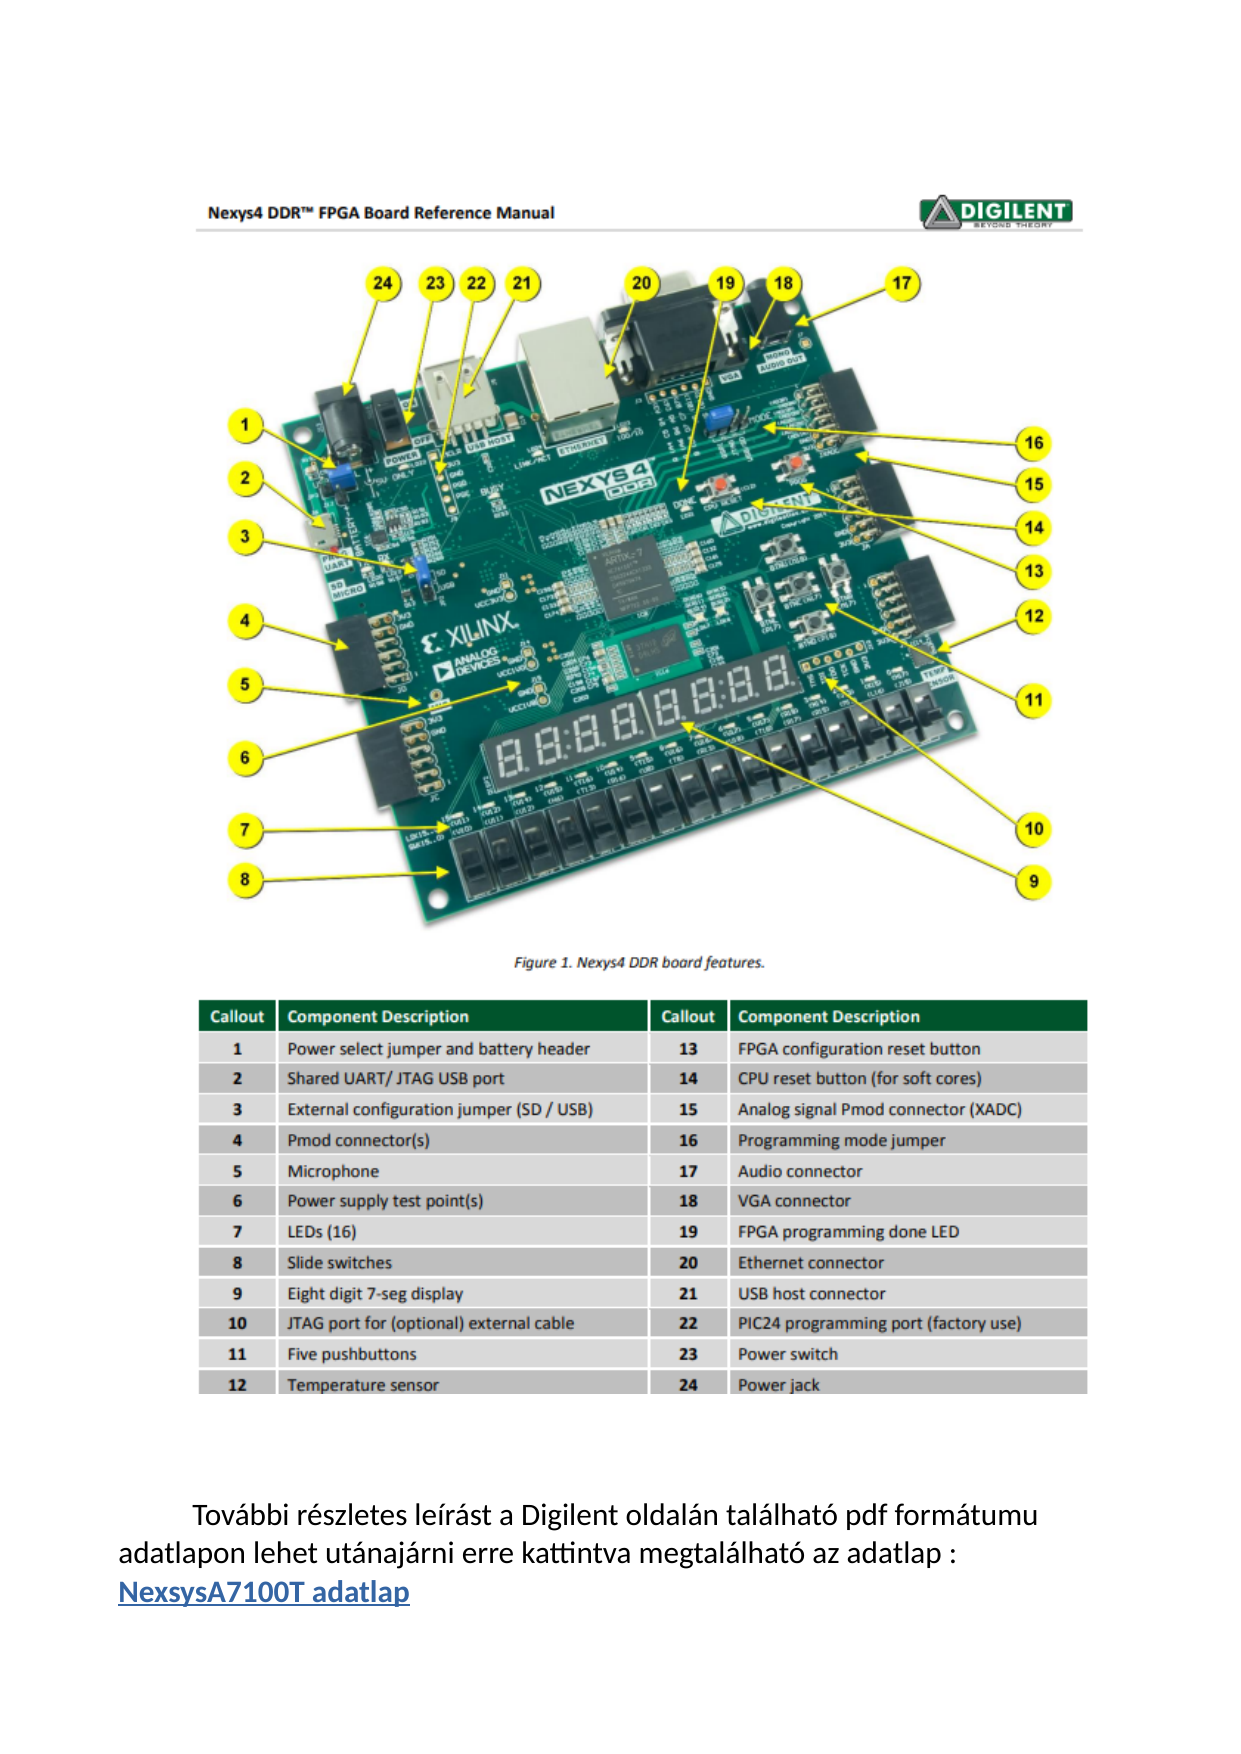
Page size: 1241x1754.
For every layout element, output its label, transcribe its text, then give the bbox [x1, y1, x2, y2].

text További részletes leírást a Digilent oldalán található pdf formátumu adatlapon lehet utánajárni erre kattintva megtalálható az adatlap : NexsysA7100T adatlap [118, 1496, 1122, 1610]
picture [118, 176, 1123, 1394]
